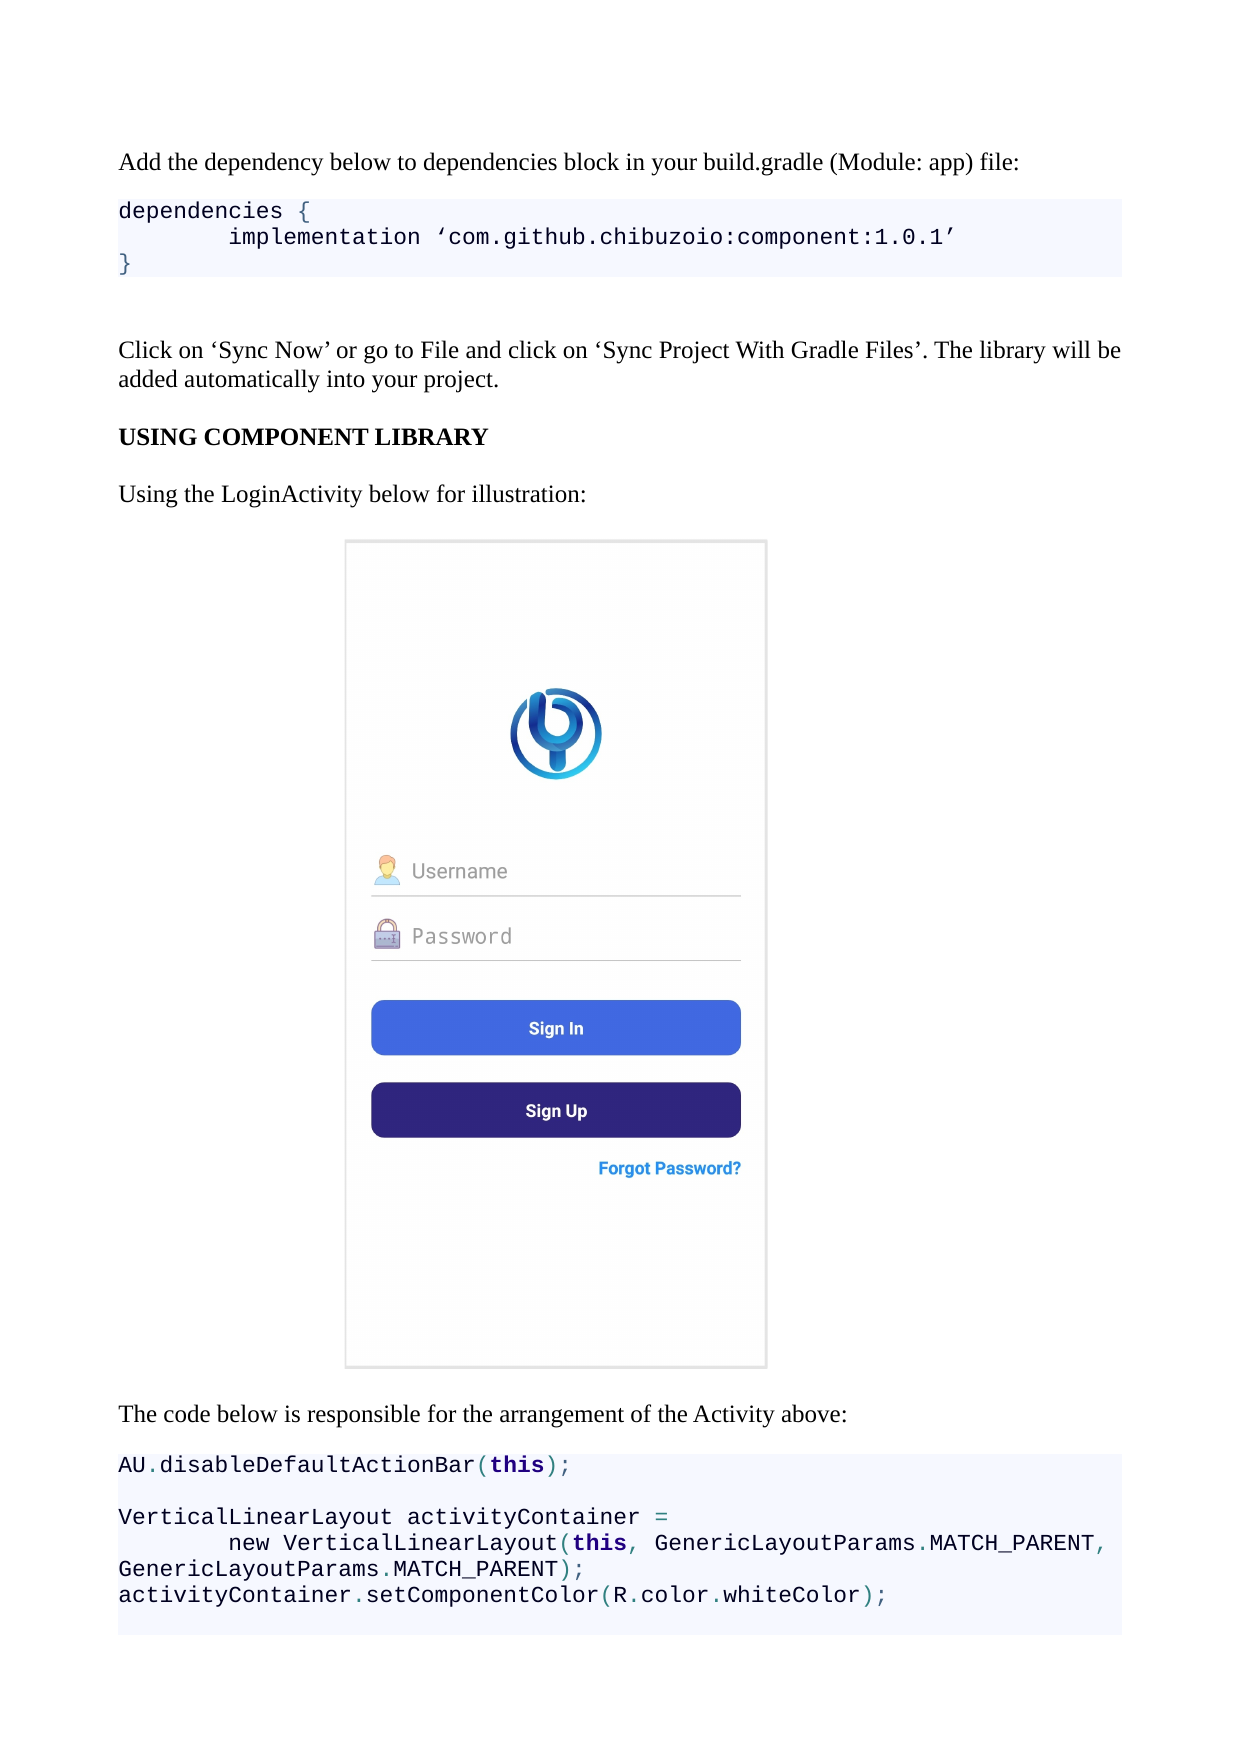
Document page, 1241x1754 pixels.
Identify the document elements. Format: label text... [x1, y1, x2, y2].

text dependencies { [118, 199, 1122, 225]
text Add the dependency below to dependencies block in your build.gradle (Module: app) file: [118, 147, 1122, 176]
text } [118, 251, 1122, 277]
text activityContainer.setComponentColor(R.color.whiteColor); [118, 1583, 1122, 1609]
text new VerticalLinearLayout(this, GenericLayoutParams.MATCH_PARENT, GenericLayoutParams.MATCH_PARENT); [118, 1532, 1122, 1583]
text AU.disableDefaultActionBar(this); [118, 1454, 1122, 1480]
picture [344, 538, 768, 1369]
text The code below is responsible for the arrangement of the Activity above: [118, 1399, 1122, 1428]
text implementation ‘com.github.chibuzoio:component:1.0.1’ [118, 225, 1122, 251]
text VerticalLinearLayout activityContainer = [118, 1506, 1122, 1532]
text Using the LoginActivity below for illustration: [118, 479, 1122, 508]
text USING COMPONENT LIBRARY [118, 422, 1122, 450]
text Click on ‘Sync Now’ or go to File and click on ‘Sync Project With Gradle Files’. The library will be added automatically into your project. [118, 335, 1122, 393]
